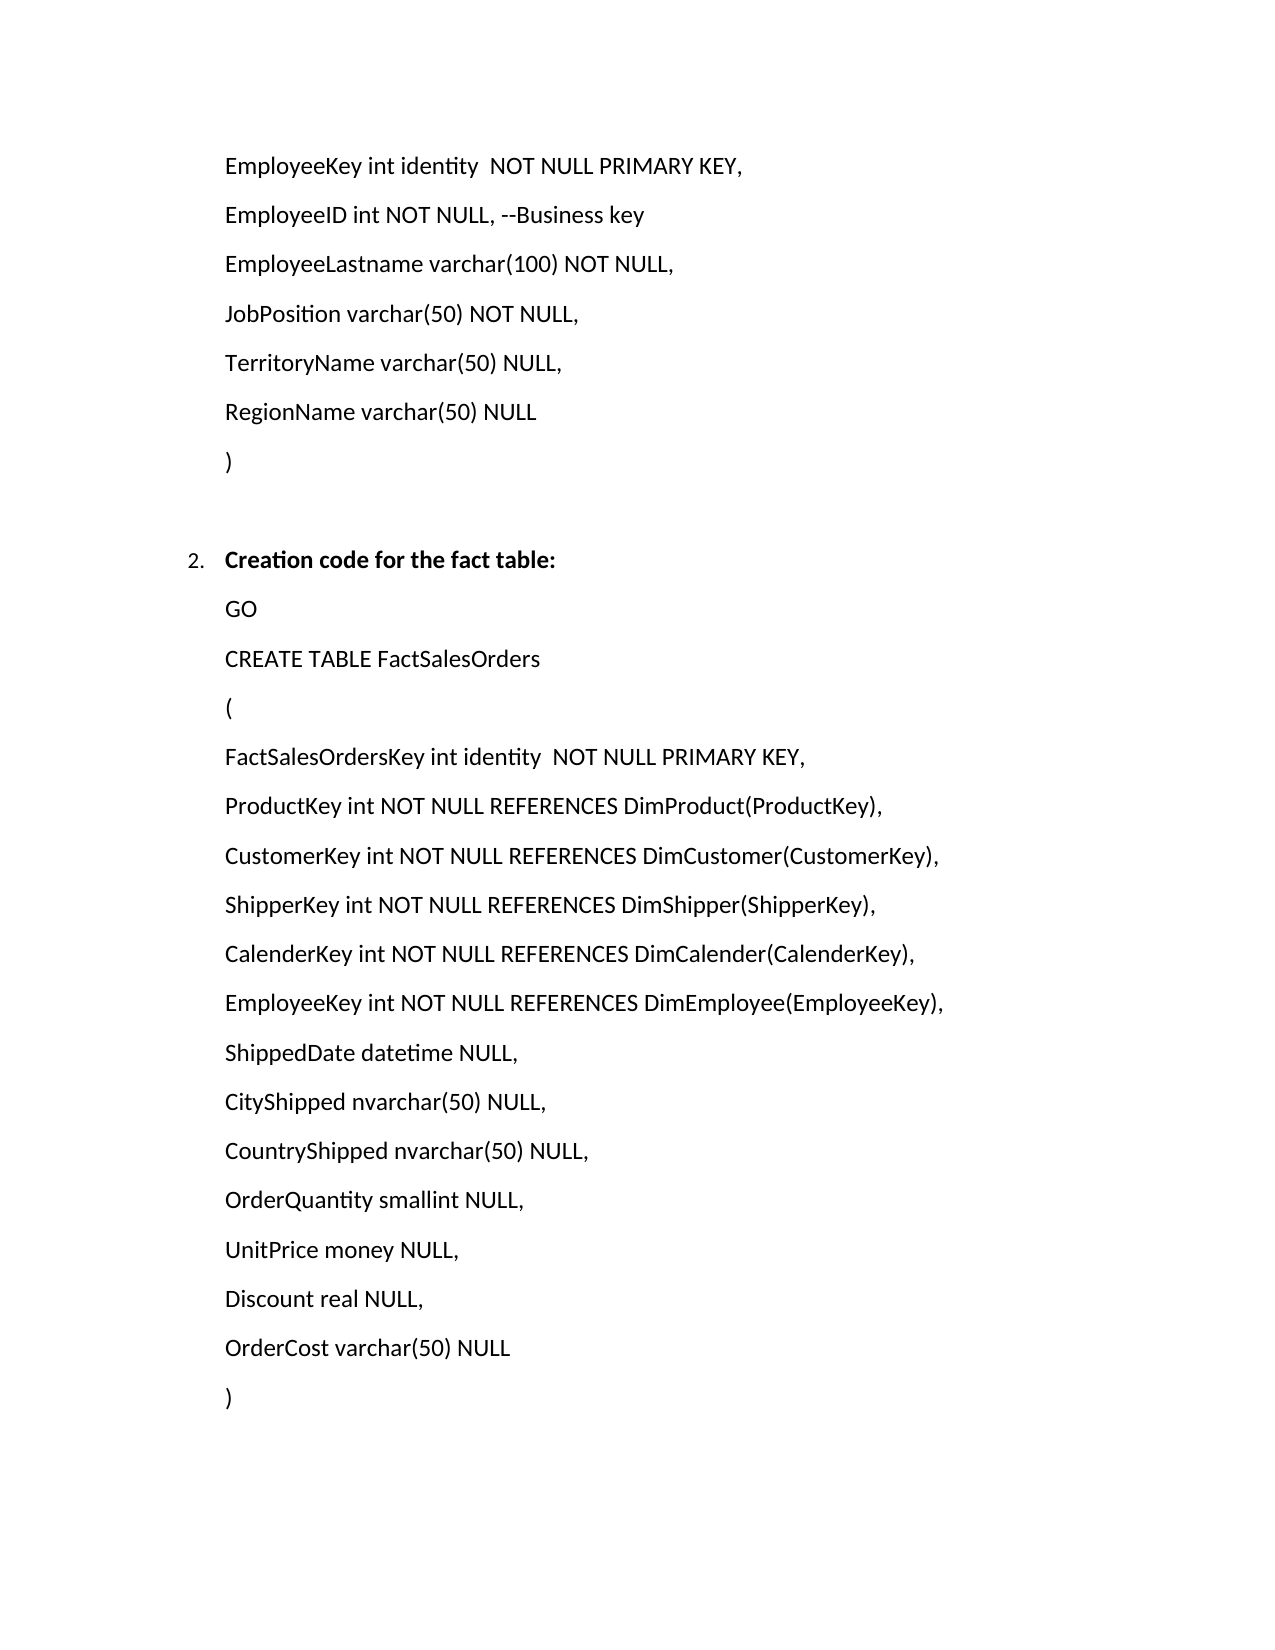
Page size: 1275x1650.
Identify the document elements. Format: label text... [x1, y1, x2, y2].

list CityShipped nvarchar(50) NULL, [225, 1086, 1125, 1117]
list JobPosition varchar(50) NOT NULL, [225, 298, 1125, 328]
list Creation code for the fact table: [187, 544, 1125, 575]
list OrderCost varchar(50) NULL [225, 1332, 1125, 1363]
list EmployeeKey int identity NOT NULL PRIMARY KEY, [225, 150, 1125, 181]
list CREATE TABLE FactSalesOrders [225, 643, 1125, 673]
list CountryShipped nvarchar(50) NULL, [225, 1135, 1125, 1166]
list EmployeeKey int NOT NULL REFERENCES DimEmployee(EmployeeKey), [225, 988, 1125, 1018]
list EmployeeID int NOT NULL, --Business key [225, 199, 1125, 230]
list Discount real NULL, [225, 1283, 1125, 1314]
list CalenderKey int NOT NULL REFERENCES DimCalender(CalenderKey), [225, 938, 1125, 969]
list ) [225, 446, 1125, 476]
list ShippedDate datetime NULL, [225, 1037, 1125, 1067]
list ShipperKey int NOT NULL REFERENCES DimShipper(ShipperKey), [225, 889, 1125, 919]
list CustomerKey int NOT NULL REFERENCES DimCustomer(CustomerKey), [225, 840, 1125, 870]
list GO [225, 593, 1125, 624]
list RegionName varchar(50) NULL [225, 396, 1125, 427]
list EmployeeLastname varchar(100) NOT NULL, [225, 248, 1125, 279]
list UnitPrice money NULL, [225, 1234, 1125, 1264]
list TerritoryName varchar(50) NULL, [225, 347, 1125, 378]
list OrderQuantity smallint NULL, [225, 1185, 1125, 1215]
list ( [225, 692, 1125, 722]
list ProductKey int NOT NULL REFERENCES DimProduct(ProductKey), [225, 791, 1125, 821]
list ) [225, 1382, 1125, 1412]
list FactSalesOrdersKey int identity NOT NULL PRIMARY KEY, [225, 741, 1125, 772]
